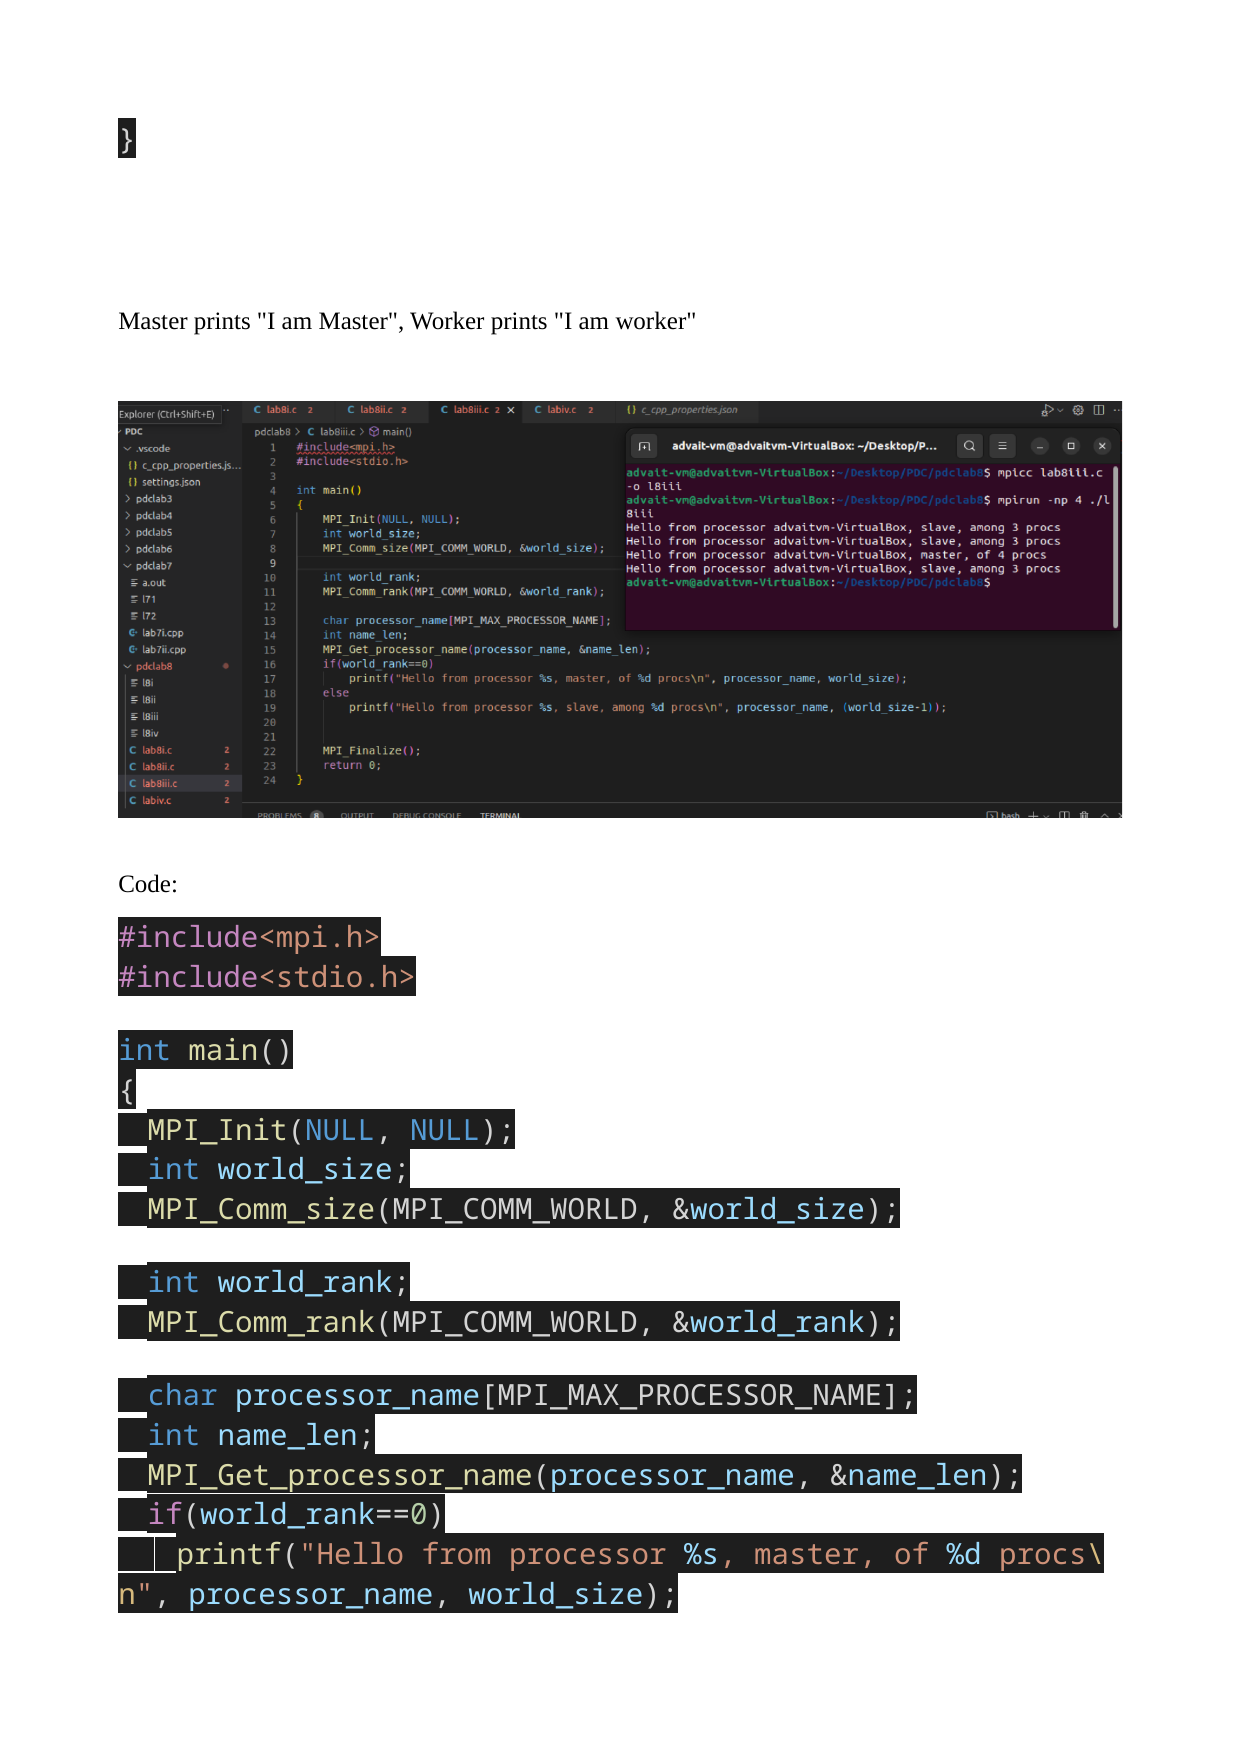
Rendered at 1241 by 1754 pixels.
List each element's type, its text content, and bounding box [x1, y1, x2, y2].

text int world_size; [118, 1149, 1122, 1188]
text MPI_Get_processor_name(processor_name, &name_len); [118, 1454, 1122, 1493]
text int world_rank; [118, 1262, 1122, 1301]
text Master prints "I am Master", Worker prints "I am worker" [118, 306, 1122, 335]
text Code: [118, 869, 1122, 898]
text MPI_Comm_rank(MPI_COMM_WORLD, &world_rank); [118, 1301, 1122, 1341]
text MPI_Init(NULL, NULL); [118, 1109, 1122, 1149]
text #include<stdio.h> [118, 956, 1122, 996]
text if(world_rank==0) [118, 1493, 1122, 1533]
text #include<mpi.h> [118, 917, 1122, 956]
text int main() [118, 1029, 1122, 1069]
text char processor_name[MPI_MAX_PROCESSOR_NAME]; [118, 1374, 1122, 1414]
text int name_len; [118, 1414, 1122, 1454]
text { [118, 1069, 1122, 1109]
text MPI_Comm_size(MPI_COMM_WORLD, &world_size); [118, 1188, 1122, 1228]
text printf("Hello from processor %s, master, of %d procs\n", processor_name, world_size); [118, 1533, 1122, 1613]
picture [118, 401, 1123, 818]
text } [118, 118, 1122, 158]
